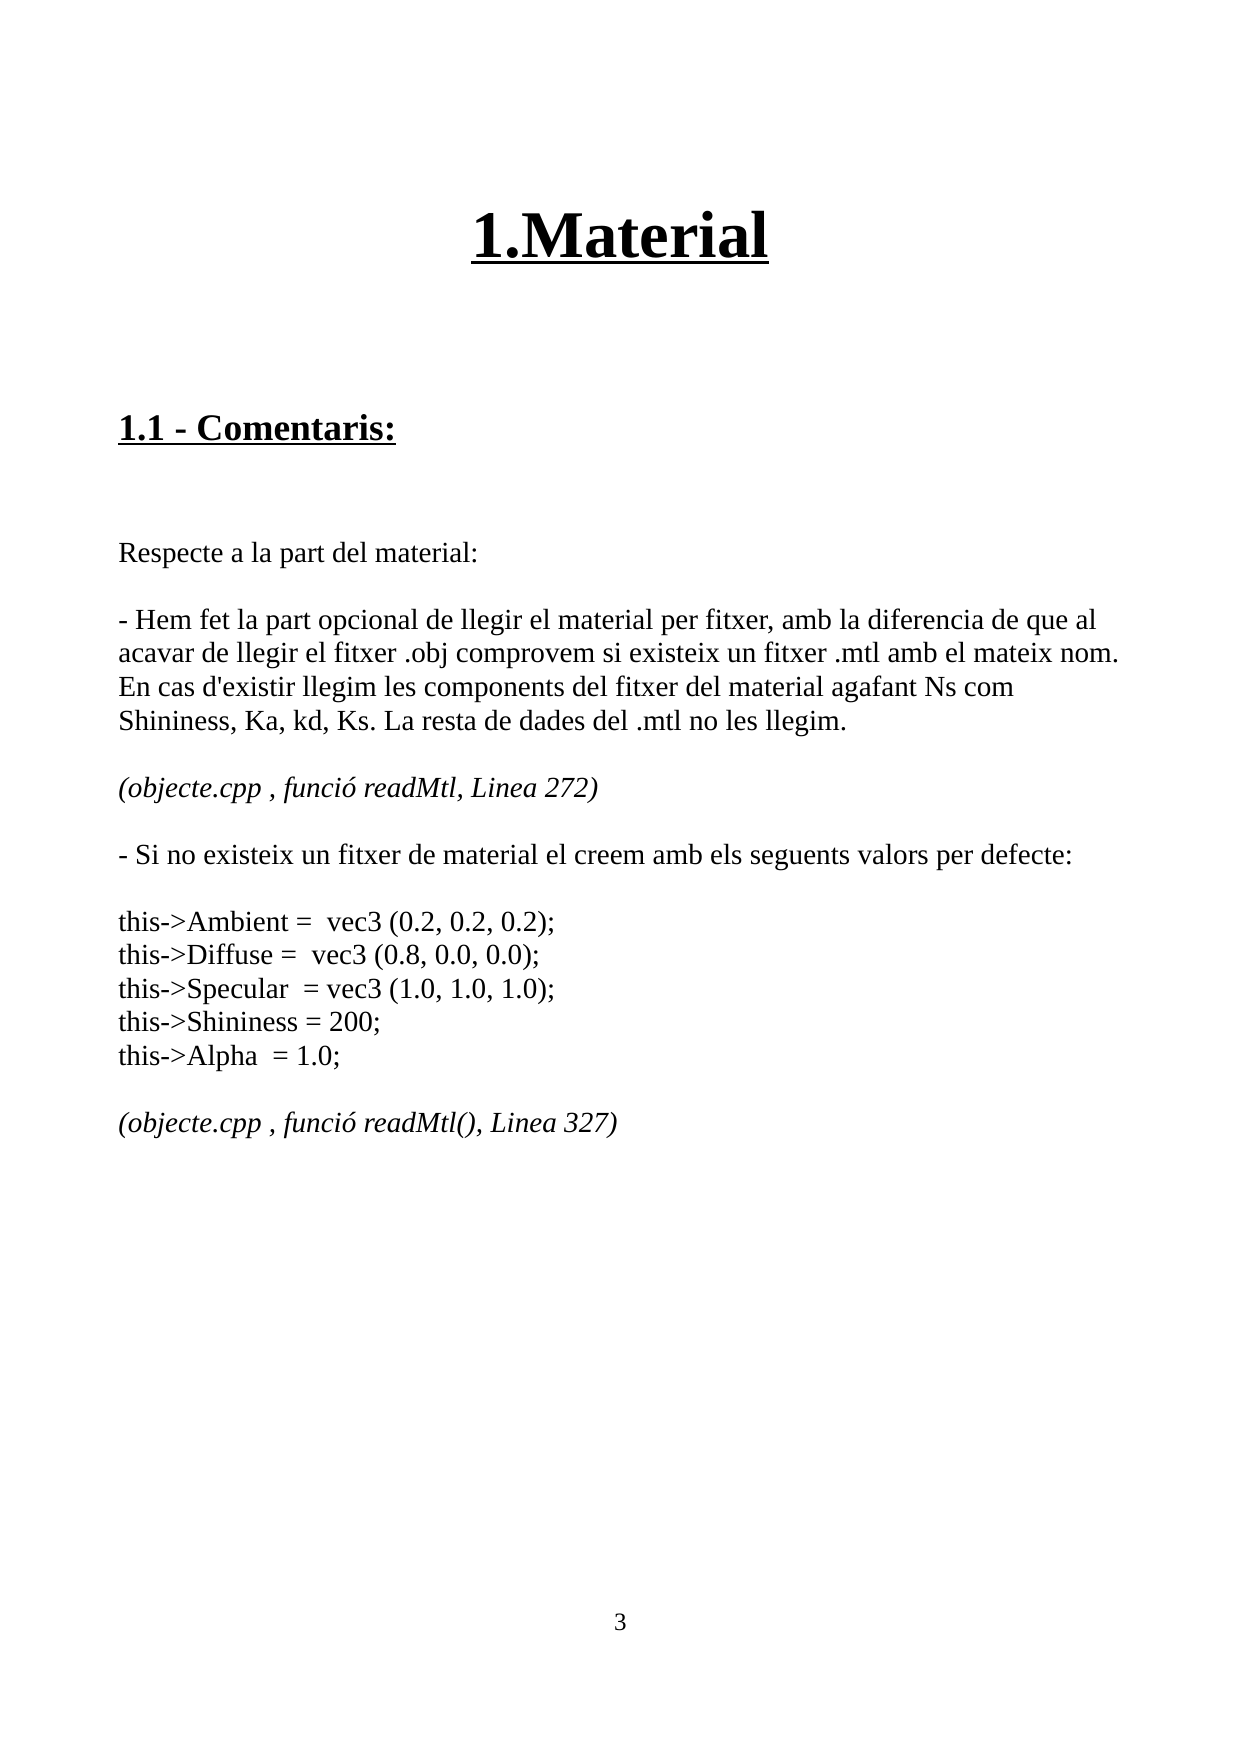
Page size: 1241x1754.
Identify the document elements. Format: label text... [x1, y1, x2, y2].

text - Hem fet la part opcional de llegir el material per fitxer, amb la diferencia de que al acavar de llegir el fitxer .obj comprovem si existeix un fitxer .mtl amb el mateix nom. En cas d'existir llegim les components del fitxer del material agafant Ns com Shininess, Ka, kd, Ks. La resta de dades del .mtl no les llegim. [118, 602, 1122, 736]
text - Si no existeix un fitxer de material el creem amb els seguents valors per defecte: [118, 837, 1122, 870]
text this->Alpha = 1.0; [118, 1038, 1122, 1072]
text Respecte a la part del material: [118, 535, 1122, 568]
text (objecte.cpp , funció readMtl, Linea 272) [118, 770, 1122, 803]
text this->Ambient = vec3 (0.2, 0.2, 0.2); [118, 904, 1122, 937]
text this->Shininess = 200; [118, 1004, 1122, 1038]
text this->Specular = vec3 (1.0, 1.0, 1.0); [118, 971, 1122, 1004]
text 1.Material [118, 195, 1122, 271]
text (objecte.cpp , funció readMtl(), Linea 327) [118, 1105, 1122, 1139]
text 1.1 - Comentaris: [118, 406, 1122, 449]
text this->Diffuse = vec3 (0.8, 0.0, 0.0); [118, 937, 1122, 971]
